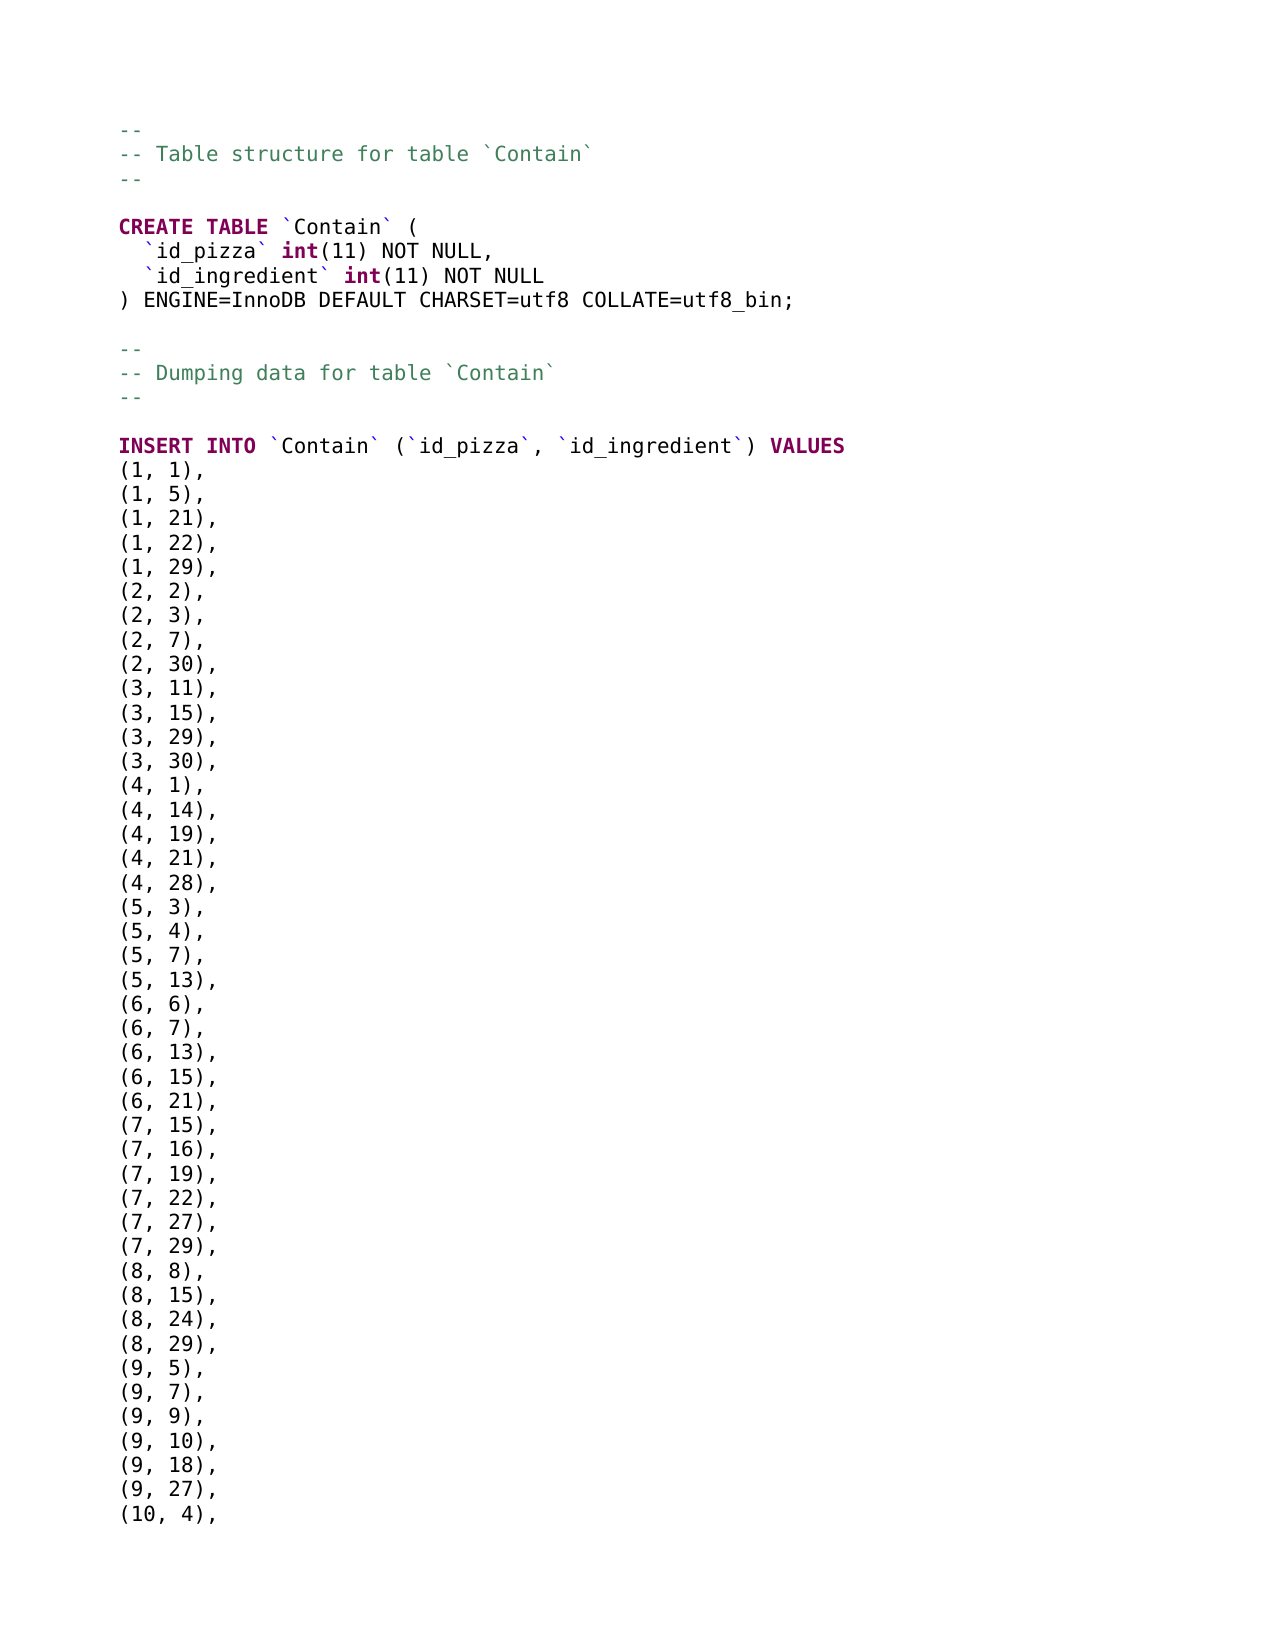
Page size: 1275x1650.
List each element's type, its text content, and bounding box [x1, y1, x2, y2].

text (4, 14), [118, 798, 1157, 822]
text (5, 13), [118, 968, 1157, 992]
text (5, 3), [118, 895, 1157, 919]
text INSERT INTO `Contain` (`id_pizza`, `id_ingredient`) VALUES [118, 434, 1157, 458]
text (4, 1), [118, 773, 1157, 798]
text (10, 4), [118, 1502, 1157, 1526]
text (9, 7), [118, 1380, 1157, 1404]
text (1, 1), [118, 458, 1157, 482]
text (3, 30), [118, 749, 1157, 773]
text (2, 2), [118, 579, 1157, 603]
text -- Table structure for table `Contain` [118, 142, 1157, 167]
text (7, 22), [118, 1186, 1157, 1210]
text (8, 29), [118, 1332, 1157, 1356]
text (2, 30), [118, 652, 1157, 676]
text (9, 9), [118, 1404, 1157, 1429]
text (9, 27), [118, 1477, 1157, 1502]
text `id_pizza` int(11) NOT NULL, [118, 239, 1157, 264]
text -- [118, 337, 1157, 361]
text (9, 10), [118, 1429, 1157, 1453]
text (7, 29), [118, 1234, 1157, 1259]
text -- [118, 167, 1157, 191]
text (1, 5), [118, 482, 1157, 506]
text (8, 8), [118, 1259, 1157, 1283]
text (9, 5), [118, 1356, 1157, 1380]
text (1, 29), [118, 555, 1157, 579]
text (8, 15), [118, 1283, 1157, 1307]
text (7, 19), [118, 1162, 1157, 1186]
text ) ENGINE=InnoDB DEFAULT CHARSET=utf8 COLLATE=utf8_bin; [118, 288, 1157, 312]
text (2, 3), [118, 603, 1157, 628]
text (6, 15), [118, 1065, 1157, 1089]
text CREATE TABLE `Contain` ( [118, 215, 1157, 239]
text (3, 11), [118, 676, 1157, 701]
text (3, 15), [118, 701, 1157, 725]
text (7, 15), [118, 1113, 1157, 1137]
text (6, 6), [118, 992, 1157, 1016]
text (4, 19), [118, 822, 1157, 846]
text (7, 27), [118, 1210, 1157, 1234]
text (6, 13), [118, 1040, 1157, 1065]
text -- [118, 385, 1157, 409]
text (5, 7), [118, 943, 1157, 968]
text -- Dumping data for table `Contain` [118, 361, 1157, 385]
text (6, 21), [118, 1089, 1157, 1113]
text (3, 29), [118, 725, 1157, 749]
text (6, 7), [118, 1016, 1157, 1040]
text (1, 22), [118, 531, 1157, 555]
text (2, 7), [118, 628, 1157, 652]
text (4, 28), [118, 871, 1157, 895]
text (7, 16), [118, 1137, 1157, 1162]
text -- [118, 118, 1157, 142]
text (9, 18), [118, 1453, 1157, 1477]
text (1, 21), [118, 506, 1157, 531]
text `id_ingredient` int(11) NOT NULL [118, 264, 1157, 288]
text (5, 4), [118, 919, 1157, 943]
text (4, 21), [118, 846, 1157, 871]
text (8, 24), [118, 1307, 1157, 1332]
